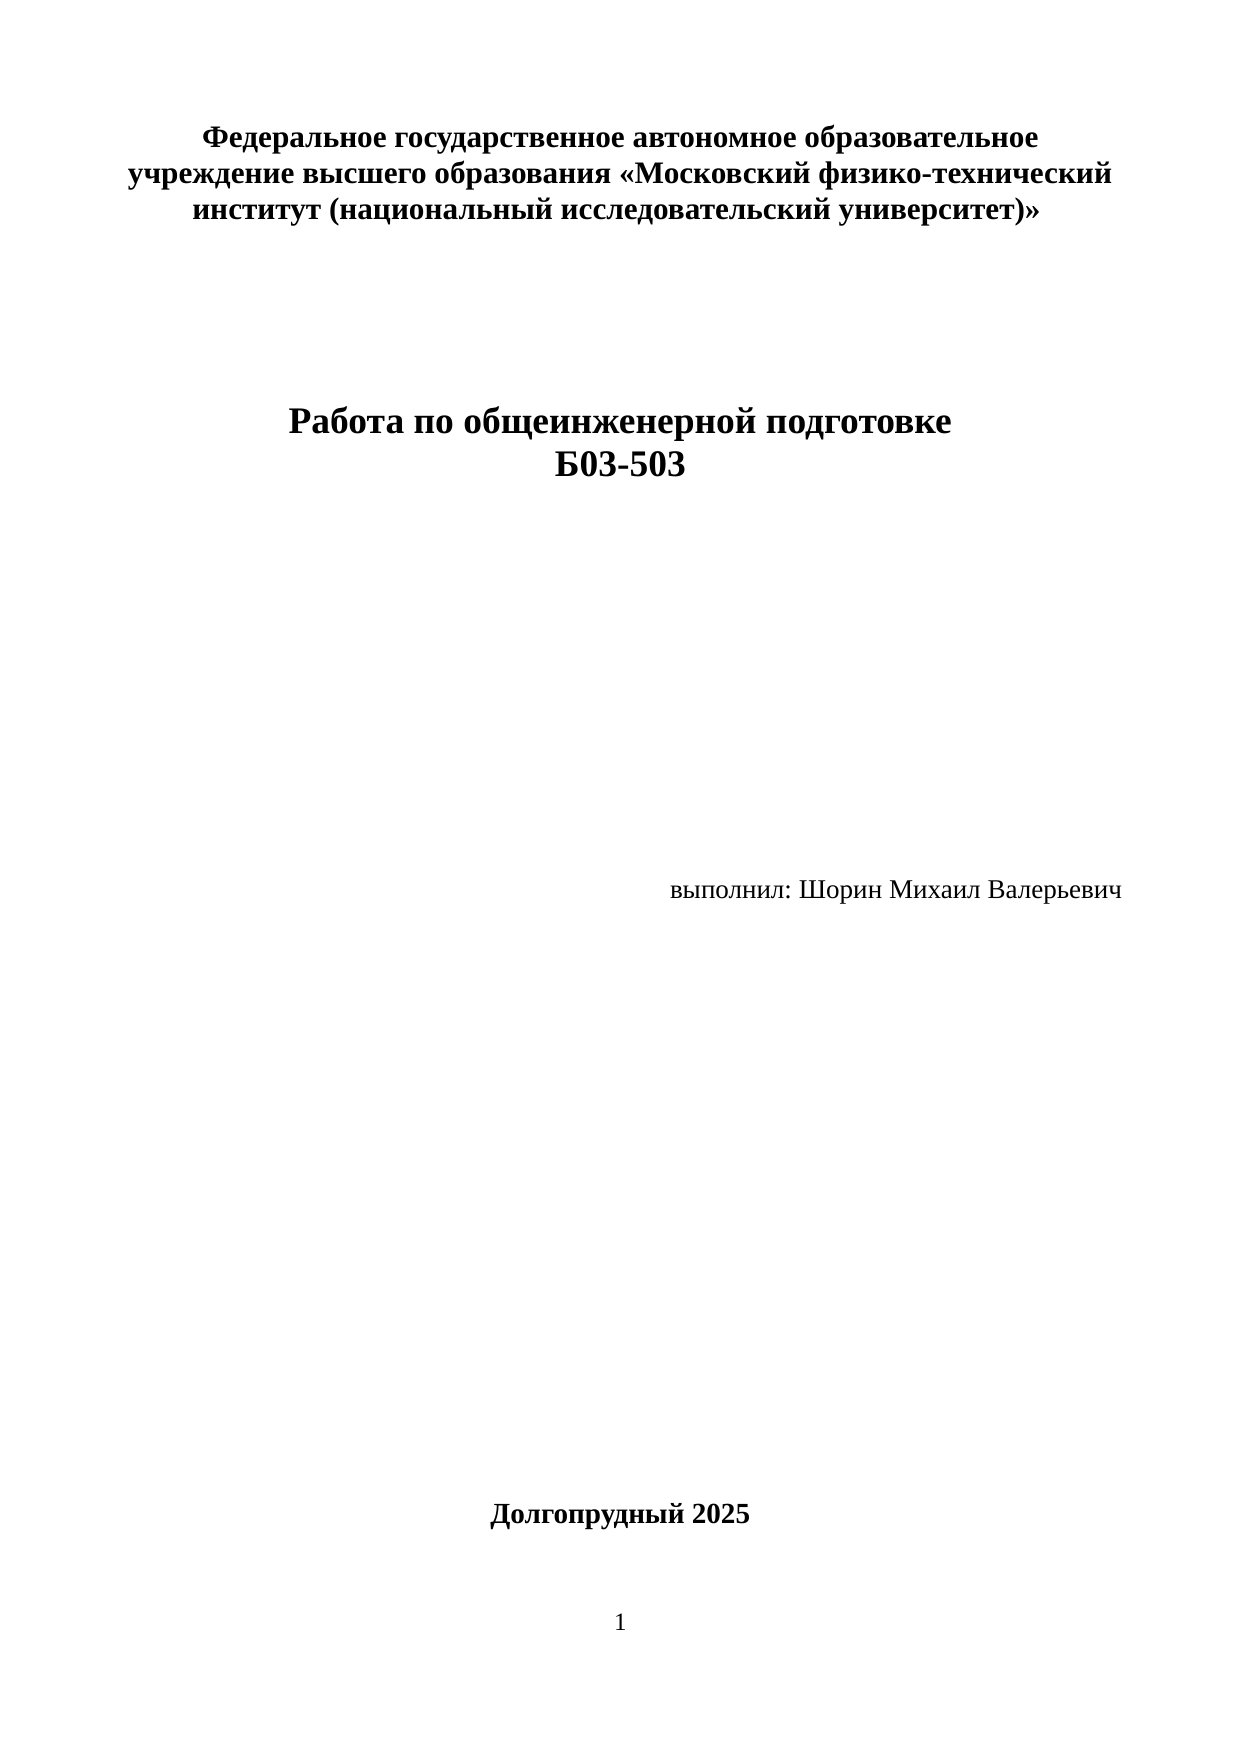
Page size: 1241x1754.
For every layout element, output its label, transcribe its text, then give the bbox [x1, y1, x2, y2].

text Долгопрудный 2025 [118, 1496, 1122, 1529]
text Б03-503 [118, 442, 1122, 485]
text Федеральное государственное автономное образовательное учреждение высшего образования «Московский физико-технический институт (национальный исследовательский университет)» [118, 118, 1122, 226]
text выполнил: Шорин Михаил Валерьевич [118, 873, 1122, 904]
text Работа по общеинженерной подготовке [118, 398, 1122, 442]
